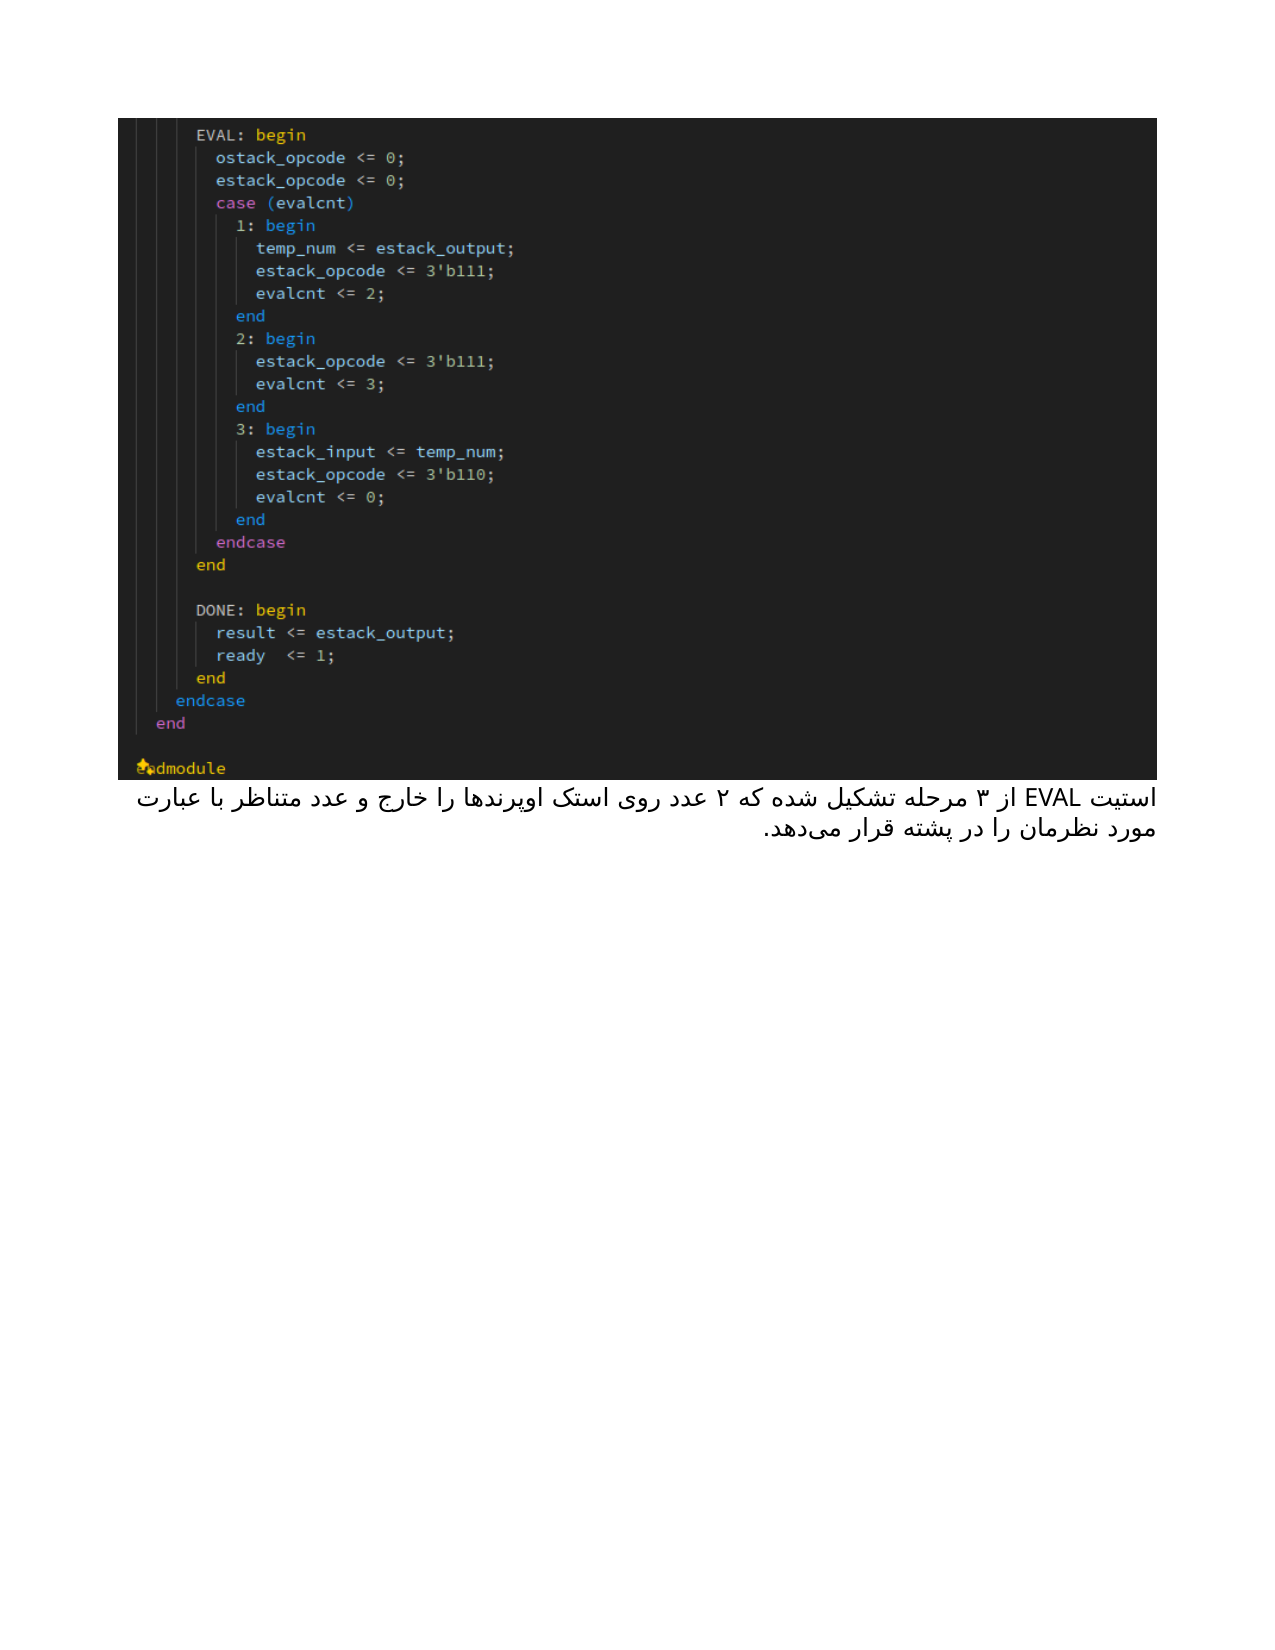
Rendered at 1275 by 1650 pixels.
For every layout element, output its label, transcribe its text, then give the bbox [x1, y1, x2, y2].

picture [118, 118, 1157, 780]
text استیت EVAL از ۳ مرحله تشکیل شده که ۲ عدد روی استک اوپرندها را خارج و عدد متناظر با عبارت مورد نظرمان را در پشته قرار می‌دهد. [118, 780, 1157, 843]
